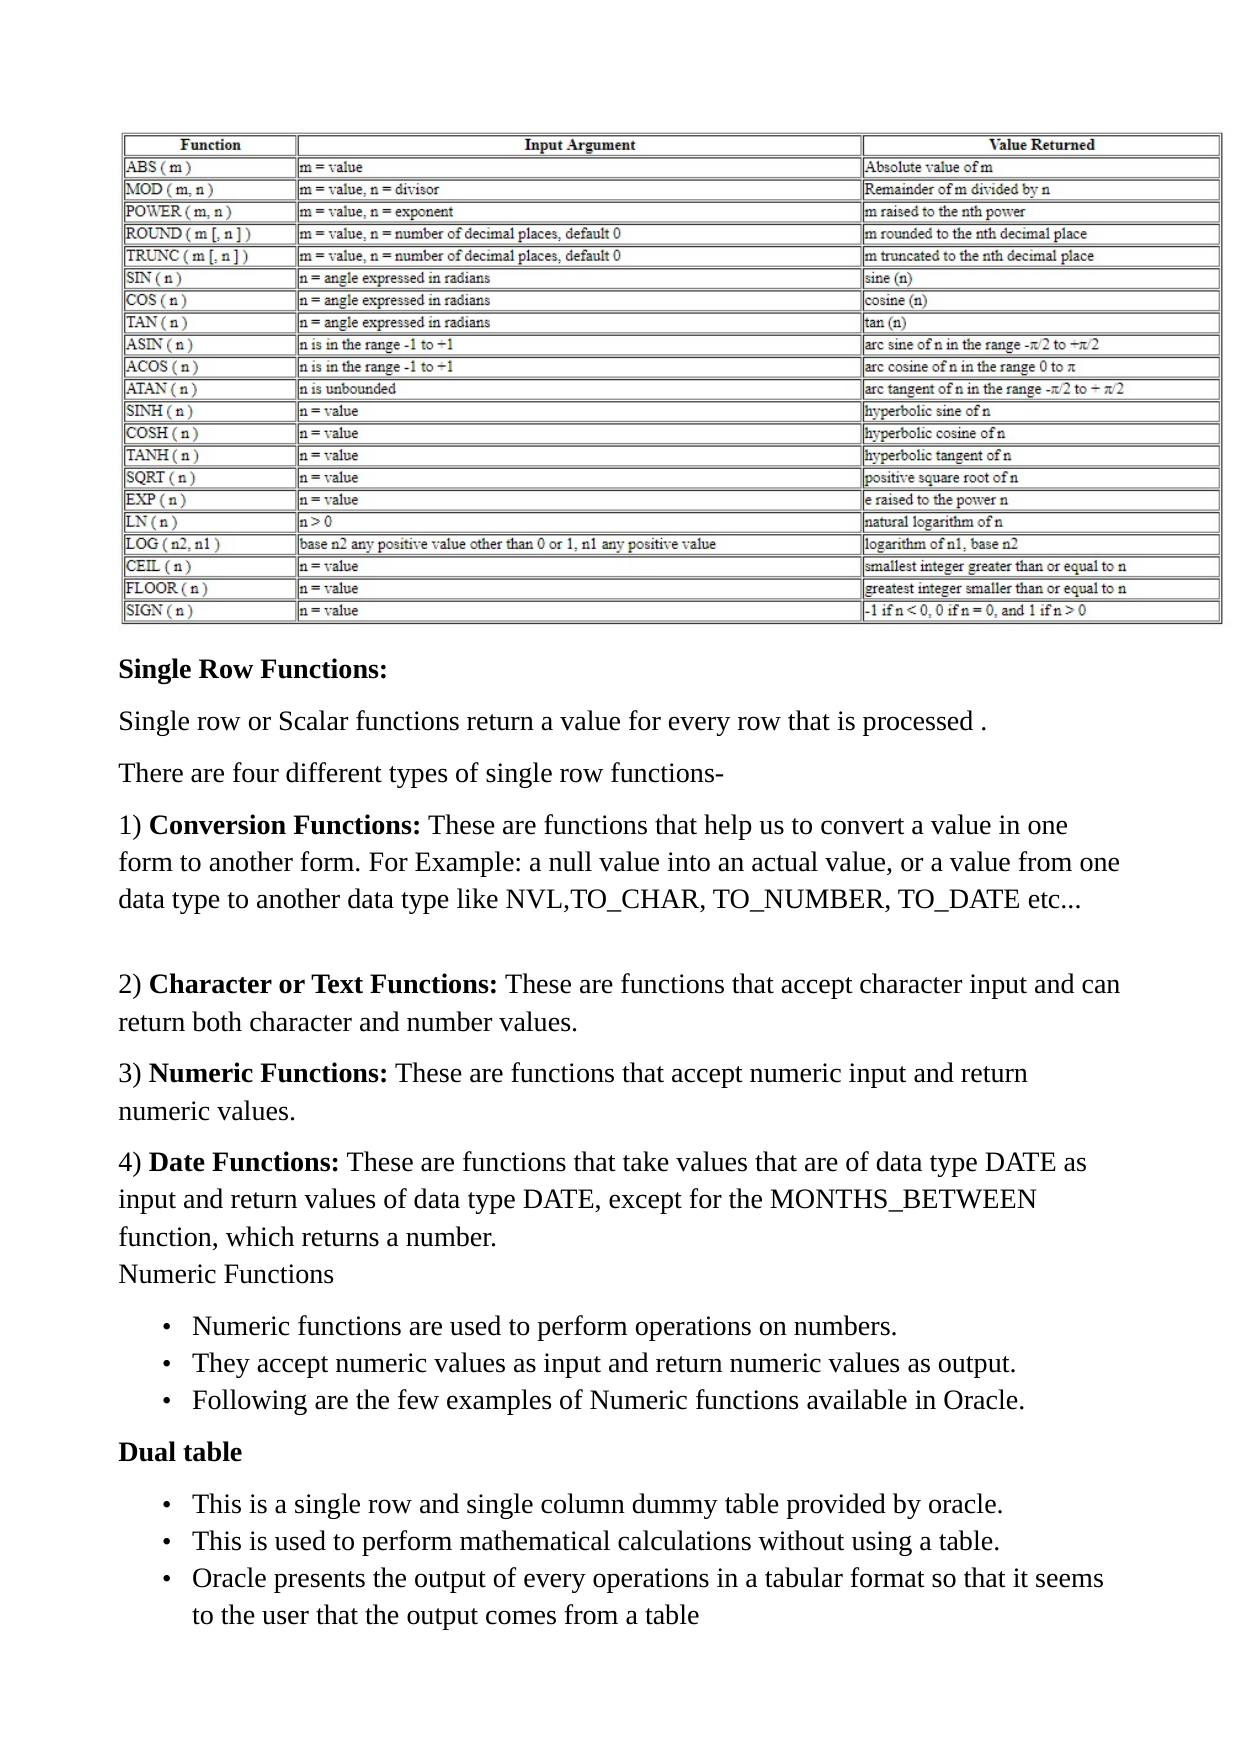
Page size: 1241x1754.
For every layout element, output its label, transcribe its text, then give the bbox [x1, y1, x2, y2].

text 3) Numeric Functions: These are functions that accept numeric input and return numeric values. [118, 1056, 1122, 1126]
text Single Row Functions: [118, 652, 1122, 685]
text 1) Conversion Functions: These are functions that help us to convert a value in one form to another form. For Example: a null value into an actual value, or a value from one data type to another data type like NVL,TO_CHAR, TO_NUMBER, TO_DATE etc... [118, 808, 1122, 914]
list Following are the few examples of Numeric functions available in Oracle. [162, 1383, 1122, 1416]
list Numeric functions are used to perform operations on numbers. [162, 1309, 1122, 1341]
list They accept numeric values as input and return numeric values as output. [162, 1346, 1122, 1378]
picture [118, 118, 1241, 634]
list Oracle presents the output of every operations in a tabular format so that it seems to the user that the output comes from a table [162, 1561, 1122, 1631]
text There are four different types of single row functions- [118, 756, 1122, 788]
text 4) Date Functions: These are functions that take values that are of data type DATE as input and return values of data type DATE, except for the MONTHS_BETWEEN function, which returns a number. Numeric Functions [118, 1145, 1122, 1289]
list This is used to perform mathematical calculations without using a table. [162, 1524, 1122, 1556]
list This is a single row and single column dummy table provided by oracle. [162, 1487, 1122, 1519]
text Single row or Scalar functions return a value for every row that is processed . [118, 704, 1122, 737]
text Dual table [118, 1435, 1122, 1467]
text 2) Character or Text Functions: These are functions that accept character input and can return both character and number values. [118, 934, 1122, 1037]
